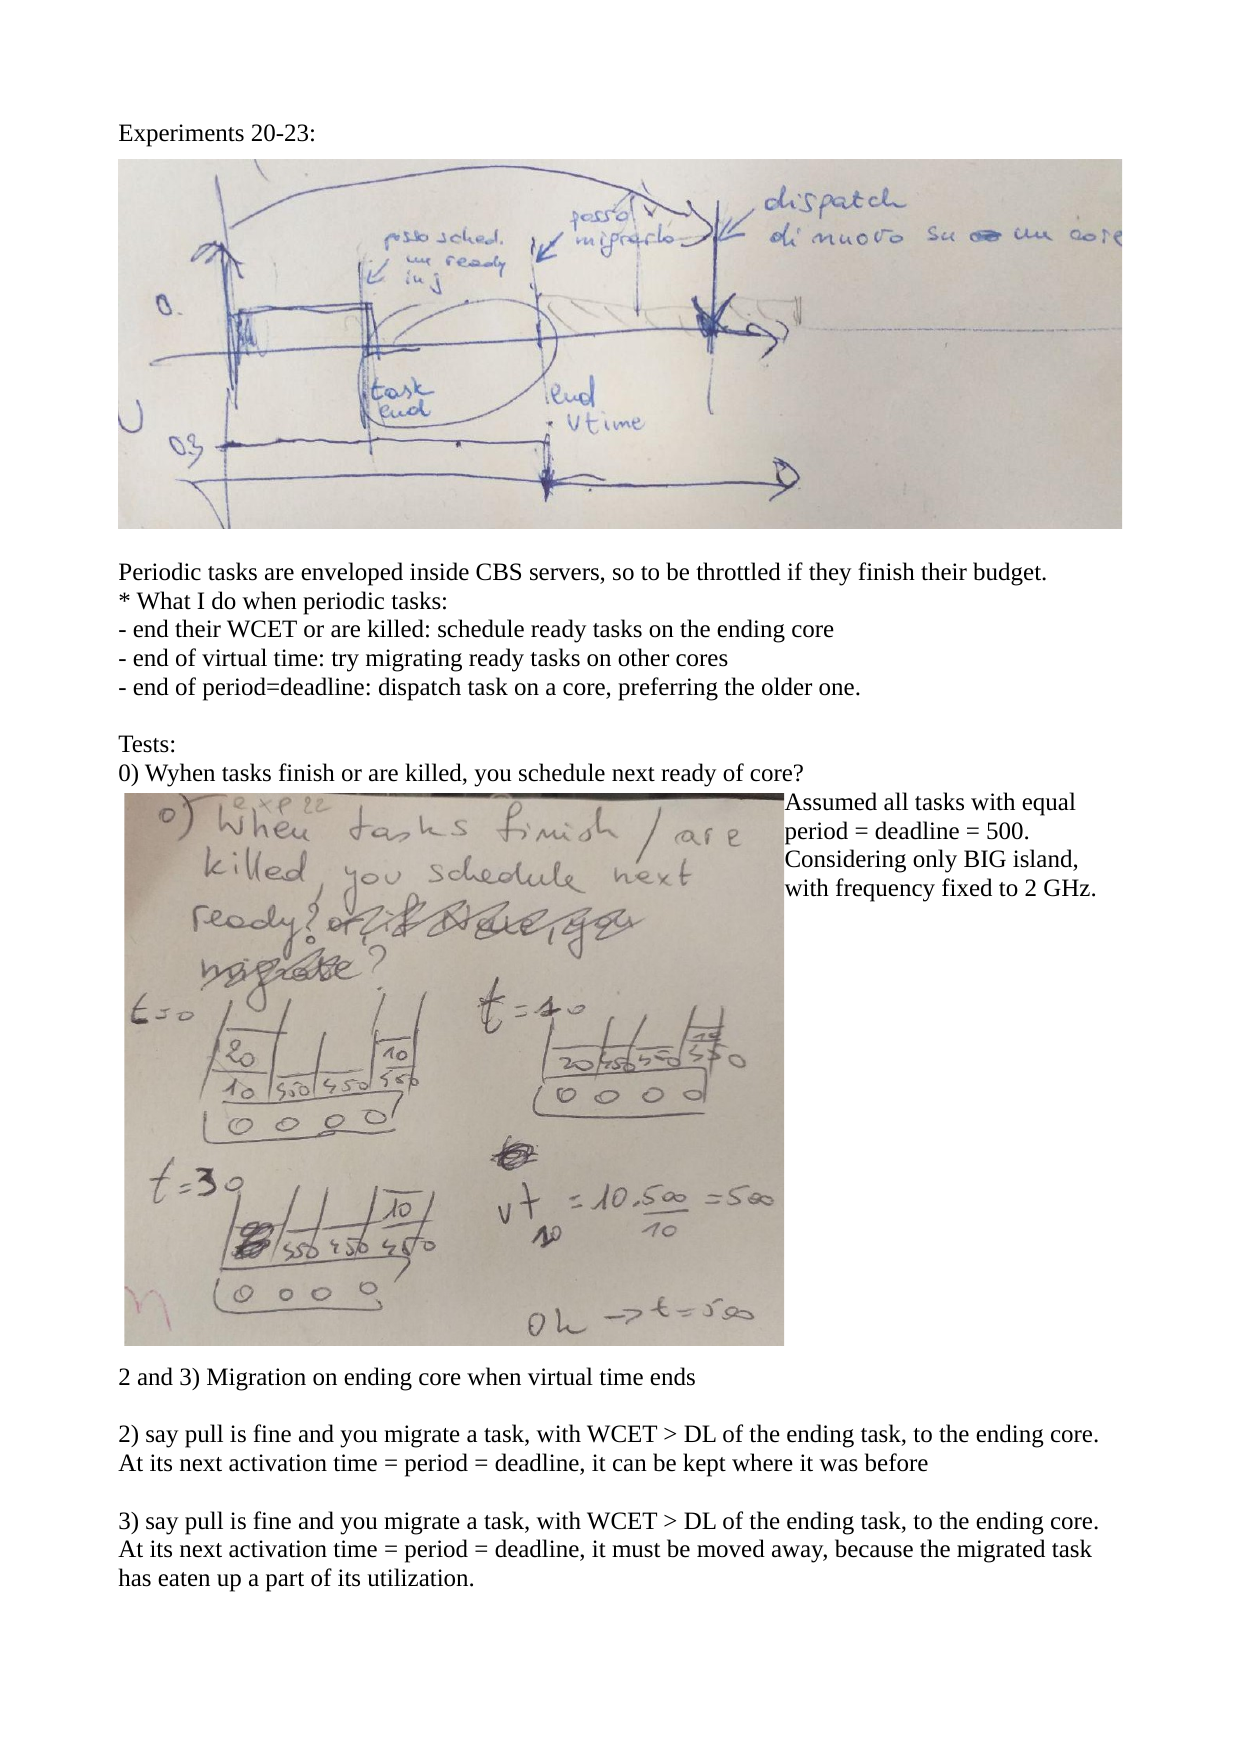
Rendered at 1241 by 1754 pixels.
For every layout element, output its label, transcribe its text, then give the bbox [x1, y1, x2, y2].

text Tests: [118, 729, 1122, 758]
text - end of virtual time: try migrating ready tasks on other cores [118, 643, 1122, 672]
text 2) say pull is fine and you migrate a task, with WCET > DL of the ending task, to the ending core. At its next activation time = period = deadline, it can be kept where it was before [118, 1419, 1122, 1477]
text 3) say pull is fine and you migrate a task, with WCET > DL of the ending task, to the ending core. At its next activation time = period = deadline, it must be moved away, because the migrated task has eaten up a part of its utilization. [118, 1506, 1122, 1592]
text Assumed all tasks with equal period = deadline = 500. Considering only BIG island, with frequency fixed to 2 GHz. [118, 787, 1122, 902]
text 0) Wyhen tasks finish or are killed, you schedule next ready of core? [118, 758, 1122, 787]
text 2 and 3) Migration on ending core when virtual time ends [118, 1362, 1122, 1391]
picture [118, 159, 1123, 529]
text - end of period=deadline: dispatch task on a core, preferring the older one. [118, 672, 1122, 701]
text * What I do when periodic tasks: [118, 586, 1122, 614]
text Periodic tasks are enveloped inside CBS servers, so to be throttled if they finish their budget. [118, 557, 1122, 586]
text - end their WCET or are killed: schedule ready tasks on the ending core [118, 614, 1122, 643]
picture [124, 793, 785, 1346]
text Experiments 20-23: [118, 118, 1122, 147]
